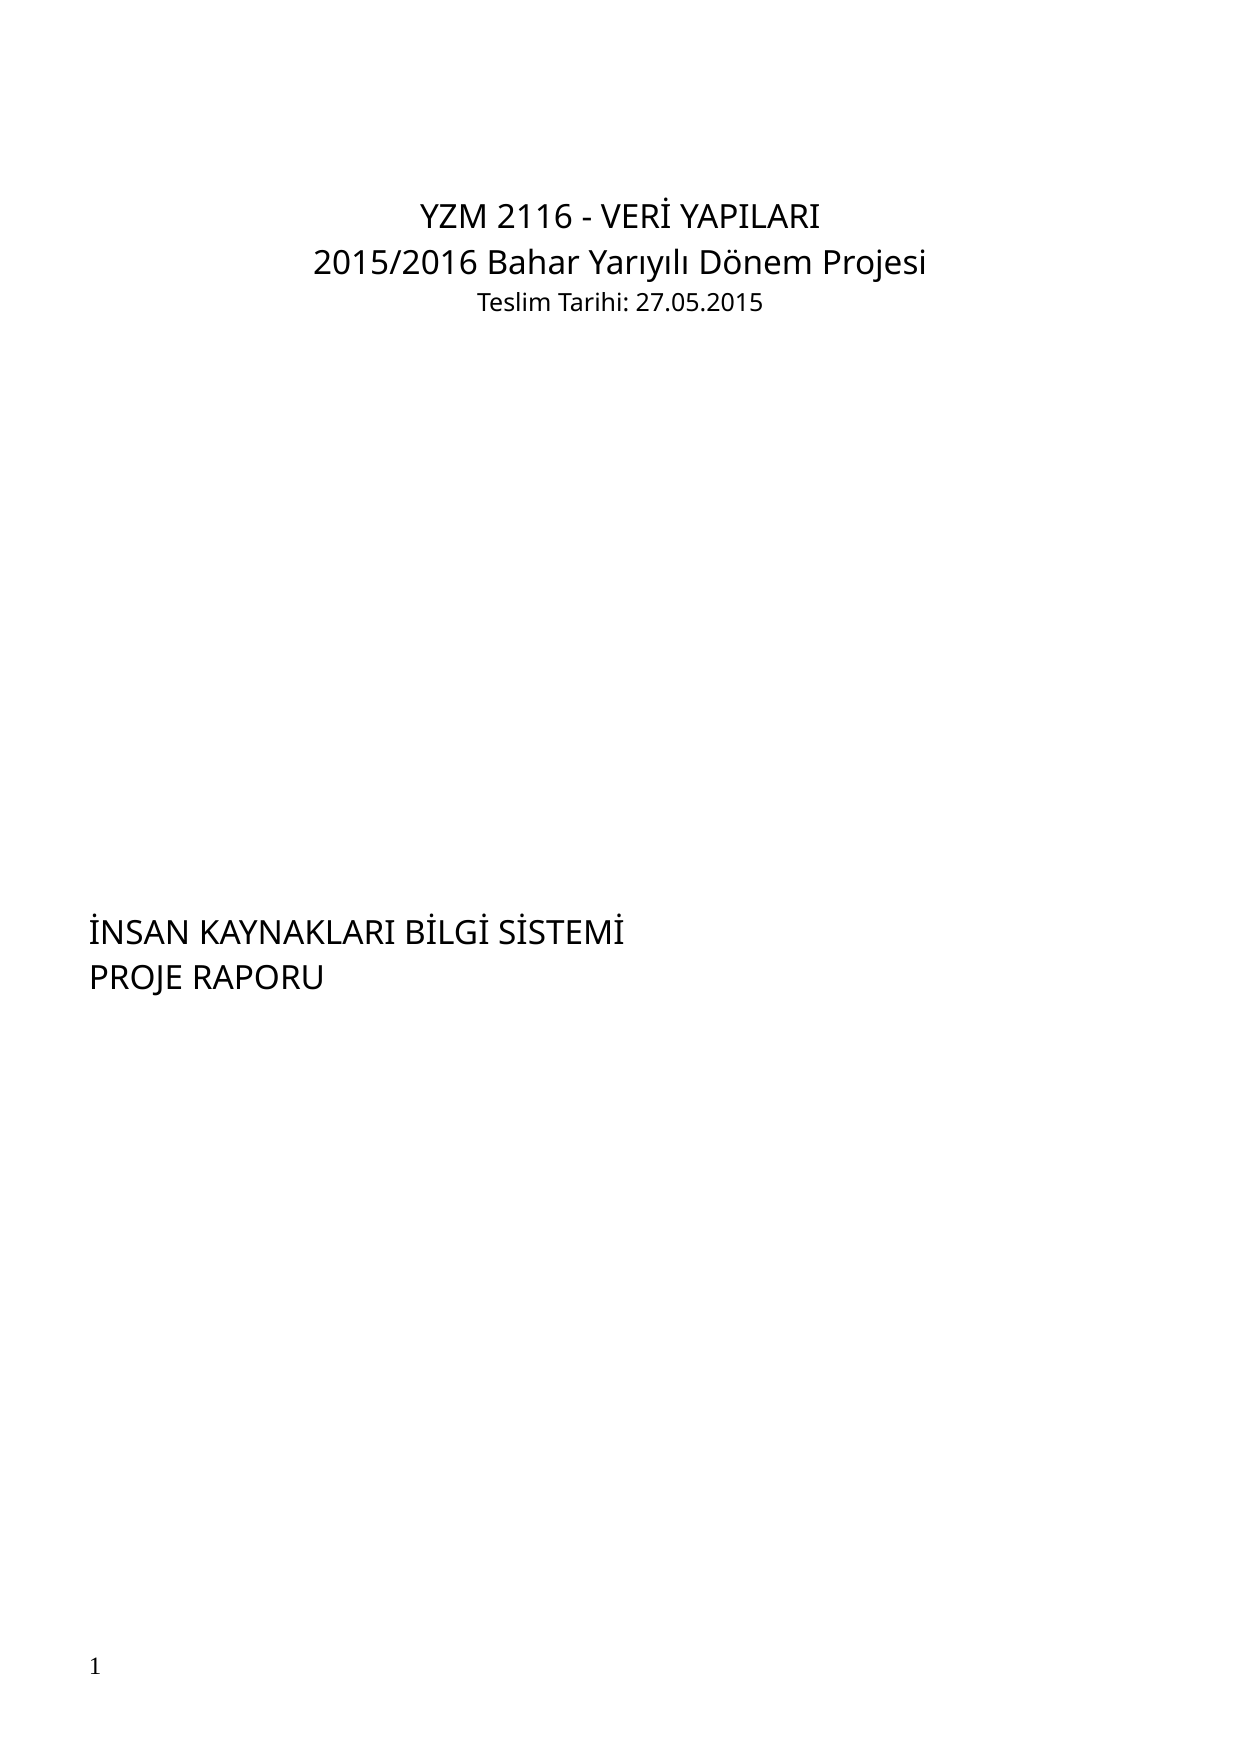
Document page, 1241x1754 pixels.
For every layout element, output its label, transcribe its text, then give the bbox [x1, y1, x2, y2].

text YZM 2116 - VERİ YAPILARI [88, 193, 1152, 239]
text Teslim Tarihi: 27.05.2015 [88, 284, 1152, 318]
text İNSAN KAYNAKLARI BİLGİ SİSTEMİ [88, 909, 1152, 954]
text 2015/2016 Bahar Yarıyılı Dönem Projesi [88, 239, 1152, 284]
text PROJE RAPORU [88, 954, 1152, 999]
